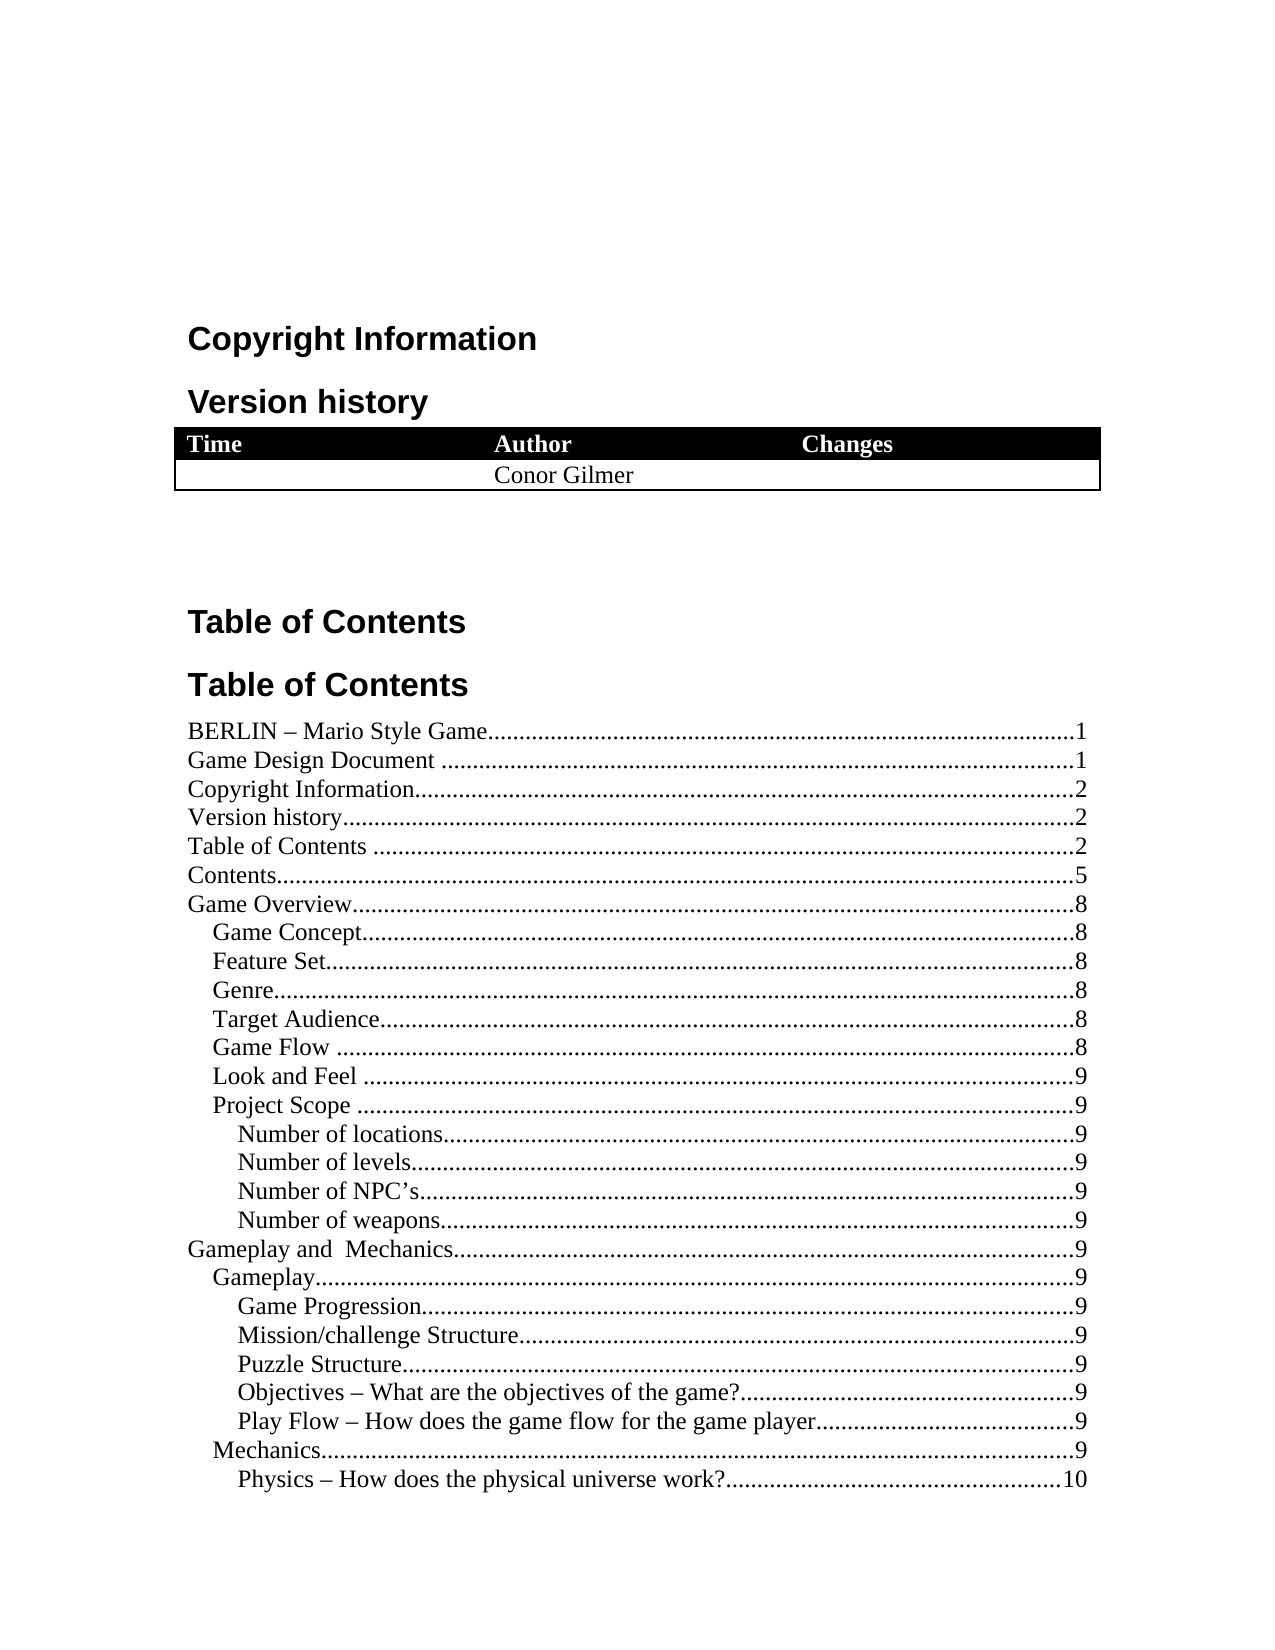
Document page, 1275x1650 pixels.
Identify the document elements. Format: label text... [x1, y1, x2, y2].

table_header Time [176, 429, 483, 458]
text Number of locations 9 [237, 1119, 1087, 1147]
text Physics – How does the physical universe work? 10 [237, 1464, 1087, 1492]
table_cell [176, 460, 483, 488]
text Game Flow 8 [212, 1032, 1087, 1061]
text Game Design Document 1 [187, 745, 1087, 774]
text Genre 8 [212, 975, 1087, 1004]
text Version history 2 [187, 802, 1087, 831]
text Target Audience 8 [212, 1004, 1087, 1032]
subtitle Copyright Information [187, 319, 1087, 357]
text BERLIN – Mario Style Game 1 [187, 716, 1087, 745]
text Mechanics 9 [212, 1435, 1087, 1464]
text Objectives – What are the objectives of the game? 9 [237, 1377, 1087, 1406]
subtitle Table of Contents [187, 602, 1087, 640]
table_cell [790, 460, 1099, 488]
text Project Scope 9 [212, 1090, 1087, 1119]
text Feature Set 8 [212, 946, 1087, 975]
text Table of Contents 2 [187, 831, 1087, 860]
text Number of NPC’s 9 [237, 1176, 1087, 1205]
text Look and Feel 9 [212, 1061, 1087, 1090]
text Play Flow – How does the game flow for the game player 9 [237, 1406, 1087, 1435]
text Copyright Information 2 [187, 774, 1087, 802]
text Game Concept 8 [212, 917, 1087, 946]
table_header Changes [790, 429, 1099, 458]
text Number of levels 9 [237, 1147, 1087, 1176]
text Game Overview 8 [187, 889, 1087, 917]
subtitle Table of Contents [187, 665, 1087, 704]
text Game Progression 9 [237, 1291, 1087, 1320]
text Gameplay and Mechanics 9 [187, 1234, 1087, 1262]
text Puzzle Structure 9 [237, 1349, 1087, 1377]
text Gameplay 9 [212, 1262, 1087, 1291]
text Mission/challenge Structure 9 [237, 1320, 1087, 1349]
text Contents 5 [187, 860, 1087, 889]
text Number of weapons 9 [237, 1205, 1087, 1234]
table_cell Conor Gilmer [483, 460, 790, 488]
table_header Author [483, 429, 790, 458]
subtitle Version history [187, 382, 1087, 421]
